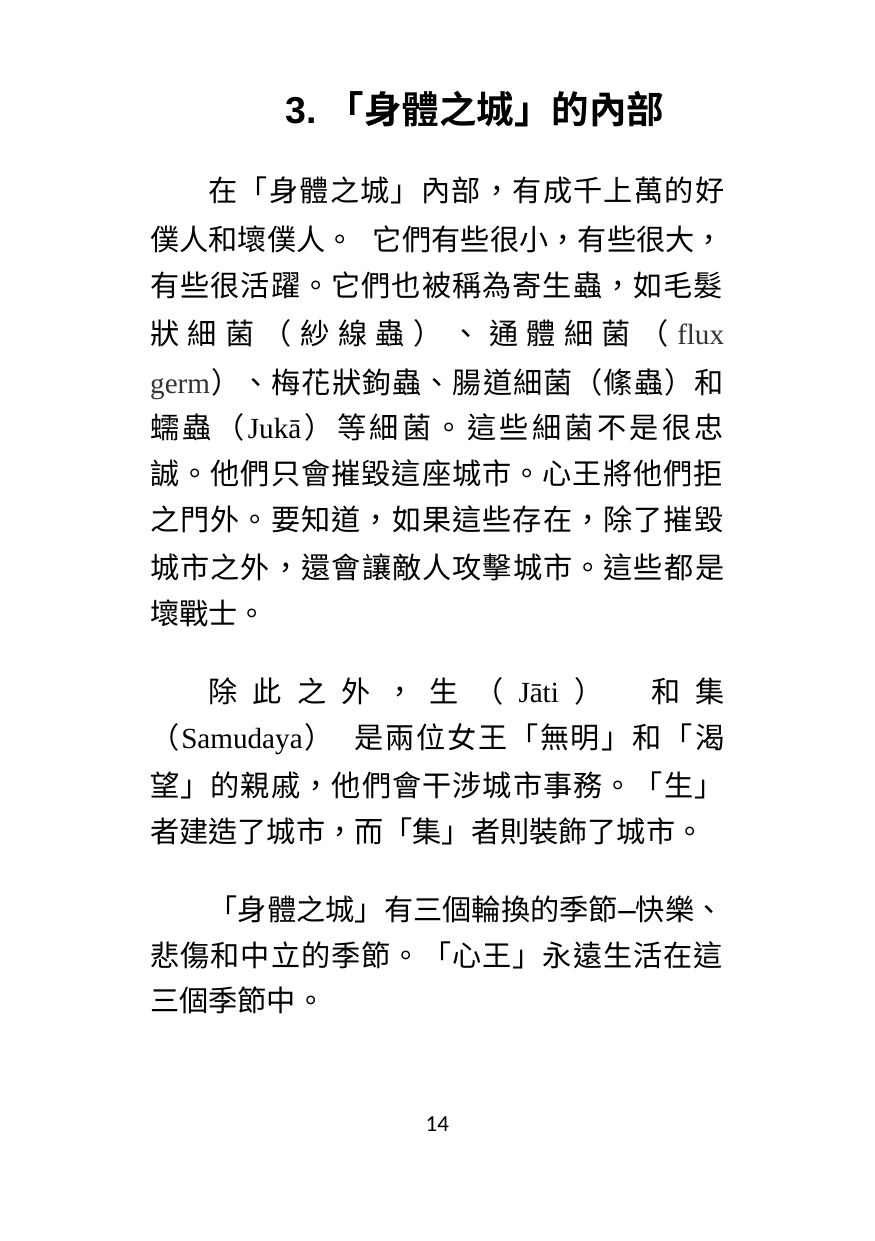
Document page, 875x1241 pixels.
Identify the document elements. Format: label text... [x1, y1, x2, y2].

subtitle 3. 「身體之城」的內部 [150, 88, 724, 132]
text 除此之外，生（Jāti） 和集（Samudaya） 是兩位女王「無明」和「渴望」的親戚，他們會干涉城市事務。「生」者建造了城市，而「集」者則裝飾了城市。 [150, 671, 724, 851]
text 「身體之城」有三個輪換的季節—快樂、悲傷和中立的季節。「心王」永遠生活在這三個季節中。 [150, 889, 724, 1020]
text 在「身體之城」內部，有成千上萬的好僕人和壞僕人。 它們有些很小，有些很大，有些很活躍。它們也被稱為寄生蟲，如毛髮狀細菌（紗線蟲）、通體細菌（flux germ）、梅花狀鉤蟲、腸道細菌（絛蟲）和蠕蟲（Jukā）等細菌。這些細菌不是很忠誠。他們只會摧毀這座城市。心王將他們拒之門外。要知道，如果這些存在，除了摧毀城市之外，還會讓敵人攻擊城市。這些都是壞戰士。 [150, 171, 724, 633]
